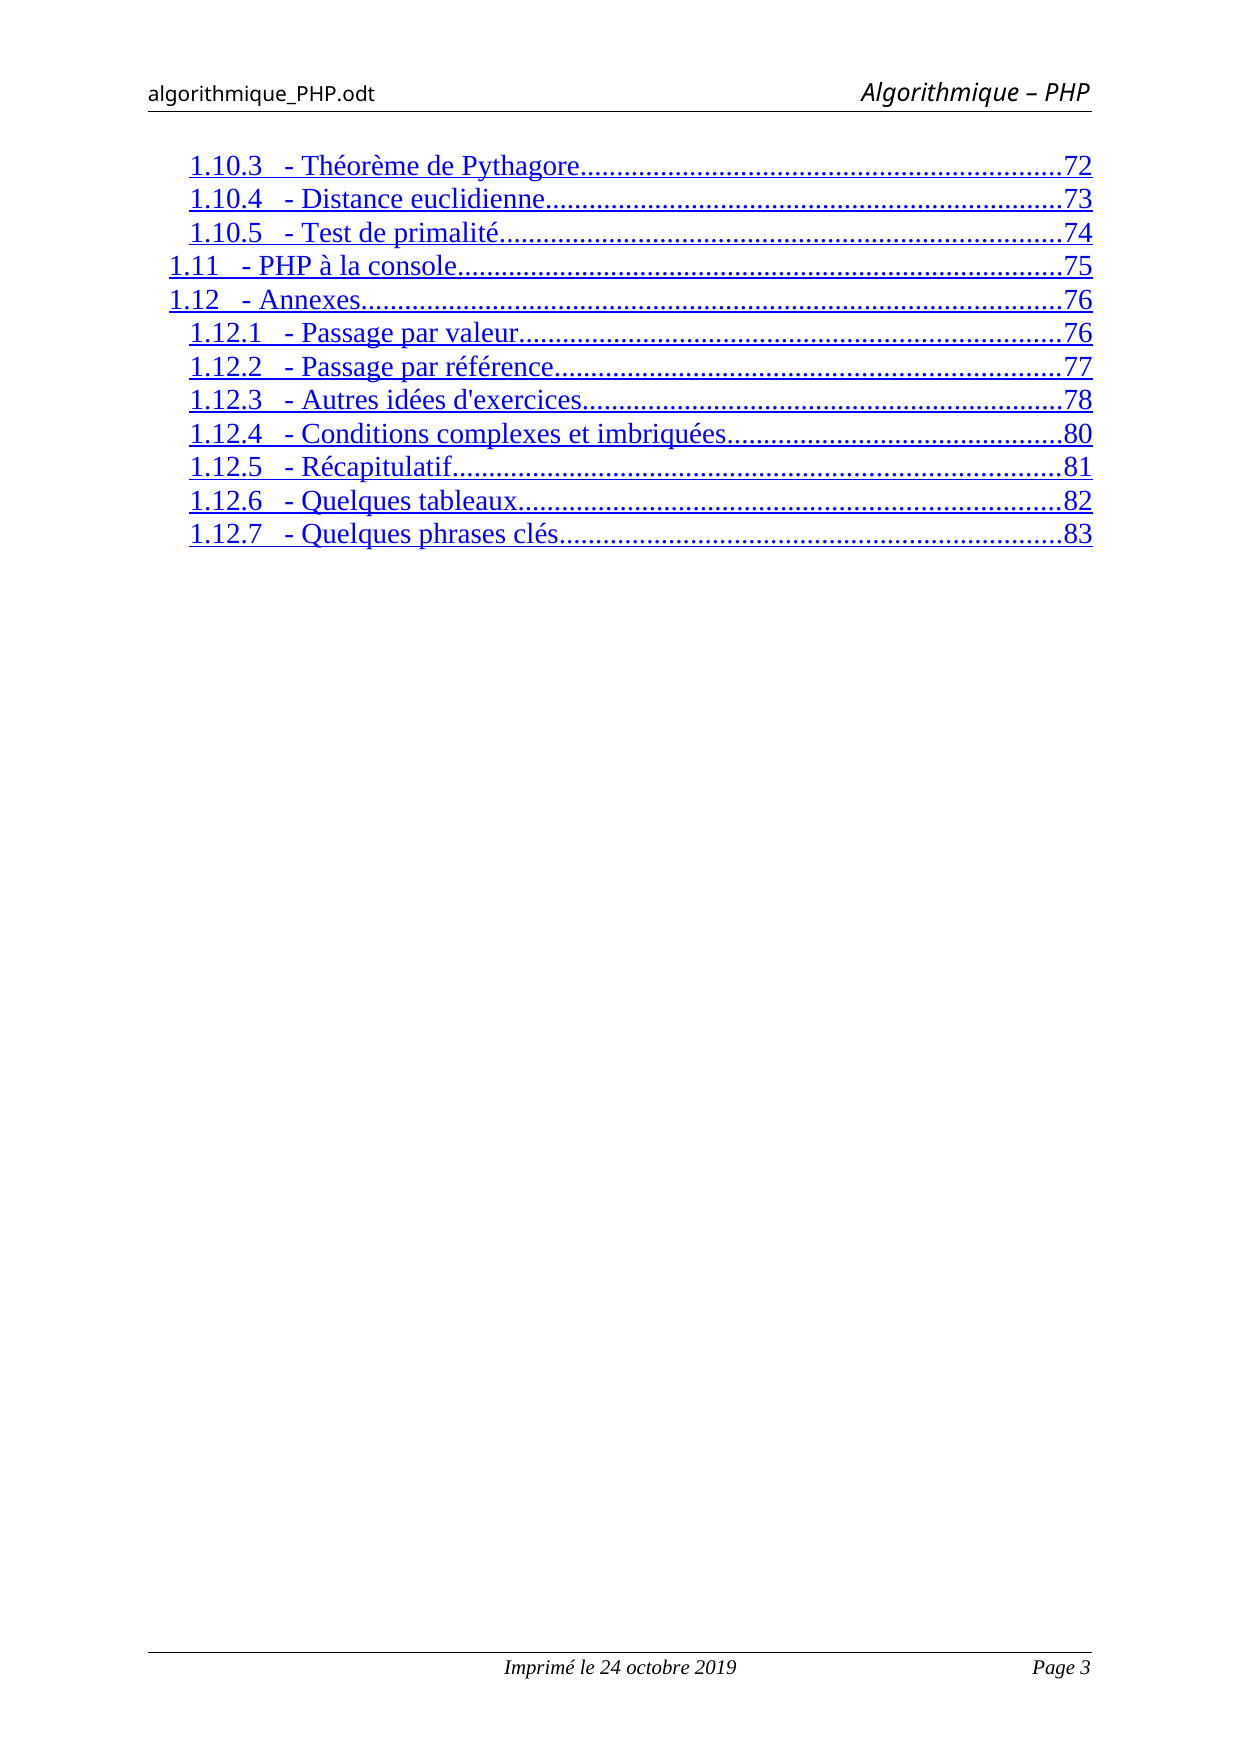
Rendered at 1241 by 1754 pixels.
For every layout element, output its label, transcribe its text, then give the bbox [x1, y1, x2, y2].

text 1.12.7 - Quelques phrases clés 83 [189, 517, 1092, 546]
text 1.12.3 - Autres idées d'exercices 78 [189, 382, 1092, 411]
text 1.12.2 - Passage par référence 77 [189, 349, 1092, 378]
text [168, 278, 1092, 282]
text 1.12.1 - Passage par valeur 76 [189, 315, 1092, 344]
text 1.10.3 - Théorème de Pythagore 72 [189, 148, 1092, 177]
text 1.10.4 - Distance euclidienne 73 [189, 181, 1092, 210]
text 1.12 - Annexes 76 [168, 282, 1092, 311]
text 1.12.5 - Récapitulatif 81 [189, 449, 1092, 479]
text 1.11 - PHP à la console 75 [168, 248, 1092, 277]
text 1.10.5 - Test de primalité 74 [189, 215, 1092, 244]
text 1.12.6 - Quelques tableaux 82 [189, 483, 1092, 512]
text 1.12.4 - Conditions complexes et imbriquées 80 [189, 416, 1092, 445]
